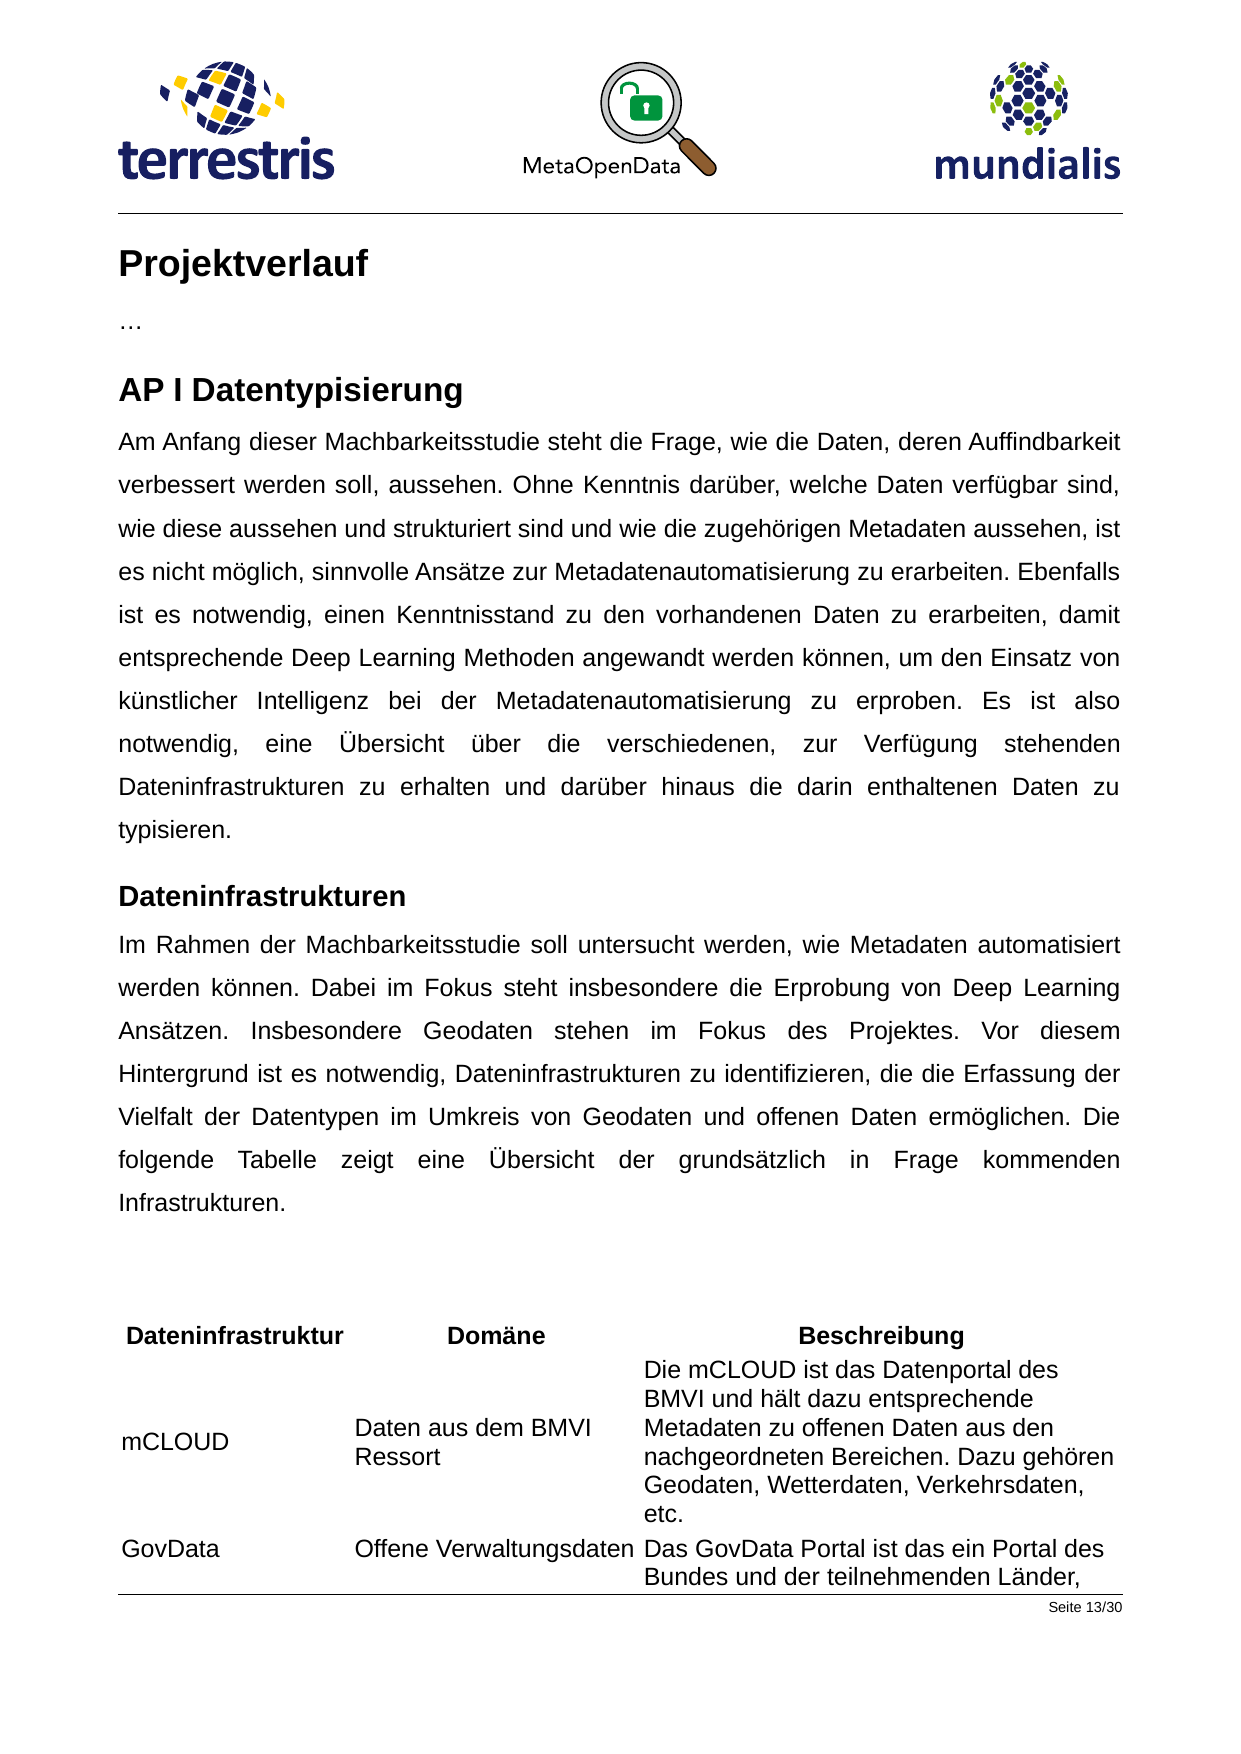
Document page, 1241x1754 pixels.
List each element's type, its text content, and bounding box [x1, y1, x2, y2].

subtitle Projektverlauf [118, 241, 1122, 284]
table_cell Offene Verwaltungsdaten [351, 1531, 641, 1594]
table_header Domäne [351, 1318, 641, 1352]
table_cell mCLOUD [118, 1352, 351, 1531]
table_cell GovData [118, 1531, 351, 1594]
subtitle AP I Datentypisierung [118, 370, 1122, 408]
text Am Anfang dieser Machbarkeitsstudie steht die Frage, wie die Daten, deren Auffindbarkeit verbessert werden soll, aussehen. Ohne Kenntnis darüber, welche Daten verfügbar sind, wie diese aussehen und strukturiert sind und wie die zugehörigen Metadaten aussehen, ist es nicht möglich, sinnvolle Ansätze zur Metadatenautomatisierung zu erarbeiten. Ebenfalls ist es notwendig, einen Kenntnisstand zu den vorhandenen Daten zu erarbeiten, damit entsprechende Deep Learning Methoden angewandt werden können, um den Einsatz von künstlicher Intelligenz bei der Metadatenautomatisierung zu erproben. Es ist also notwendig, eine Übersicht über die verschiedenen, zur Verfügung stehenden Dateninfrastrukturen zu erhalten und darüber hinaus die darin enthaltenen Daten zu typisieren. [118, 427, 1122, 844]
text … [118, 306, 1122, 335]
text Im Rahmen der Machbarkeitsstudie soll untersucht werden, wie Metadaten automatisiert werden können. Dabei im Fokus steht insbesondere die Erprobung von Deep Learning Ansätzen. Insbesondere Geodaten stehen im Fokus des Projektes. Vor diesem Hintergrund ist es notwendig, Dateninfrastrukturen zu identifizieren, die die Erfassung der Vielfalt der Datentypen im Umkreis von Geodaten und offenen Daten ermöglichen. Die folgende Tabelle zeigt eine Übersicht der grundsätzlich in Frage kommenden Infrastrukturen. [118, 929, 1122, 1217]
subtitle Dateninfrastrukturen [118, 879, 1122, 913]
table_cell Die mCLOUD ist das Datenportal des BMVI und hält dazu entsprechende Metadaten zu offenen Daten aus den nachgeordneten Bereichen. Dazu gehören Geodaten, Wetterdaten, Verkehrsdaten, etc. [641, 1352, 1122, 1531]
table_cell Das GovData Portal ist das ein Portal des Bundes und der teilnehmenden Länder, [641, 1531, 1122, 1594]
table_header Beschreibung [641, 1318, 1122, 1352]
table_header Dateninfrastruktur [118, 1318, 351, 1352]
table_cell Daten aus dem BMVI Ressort [351, 1352, 641, 1531]
